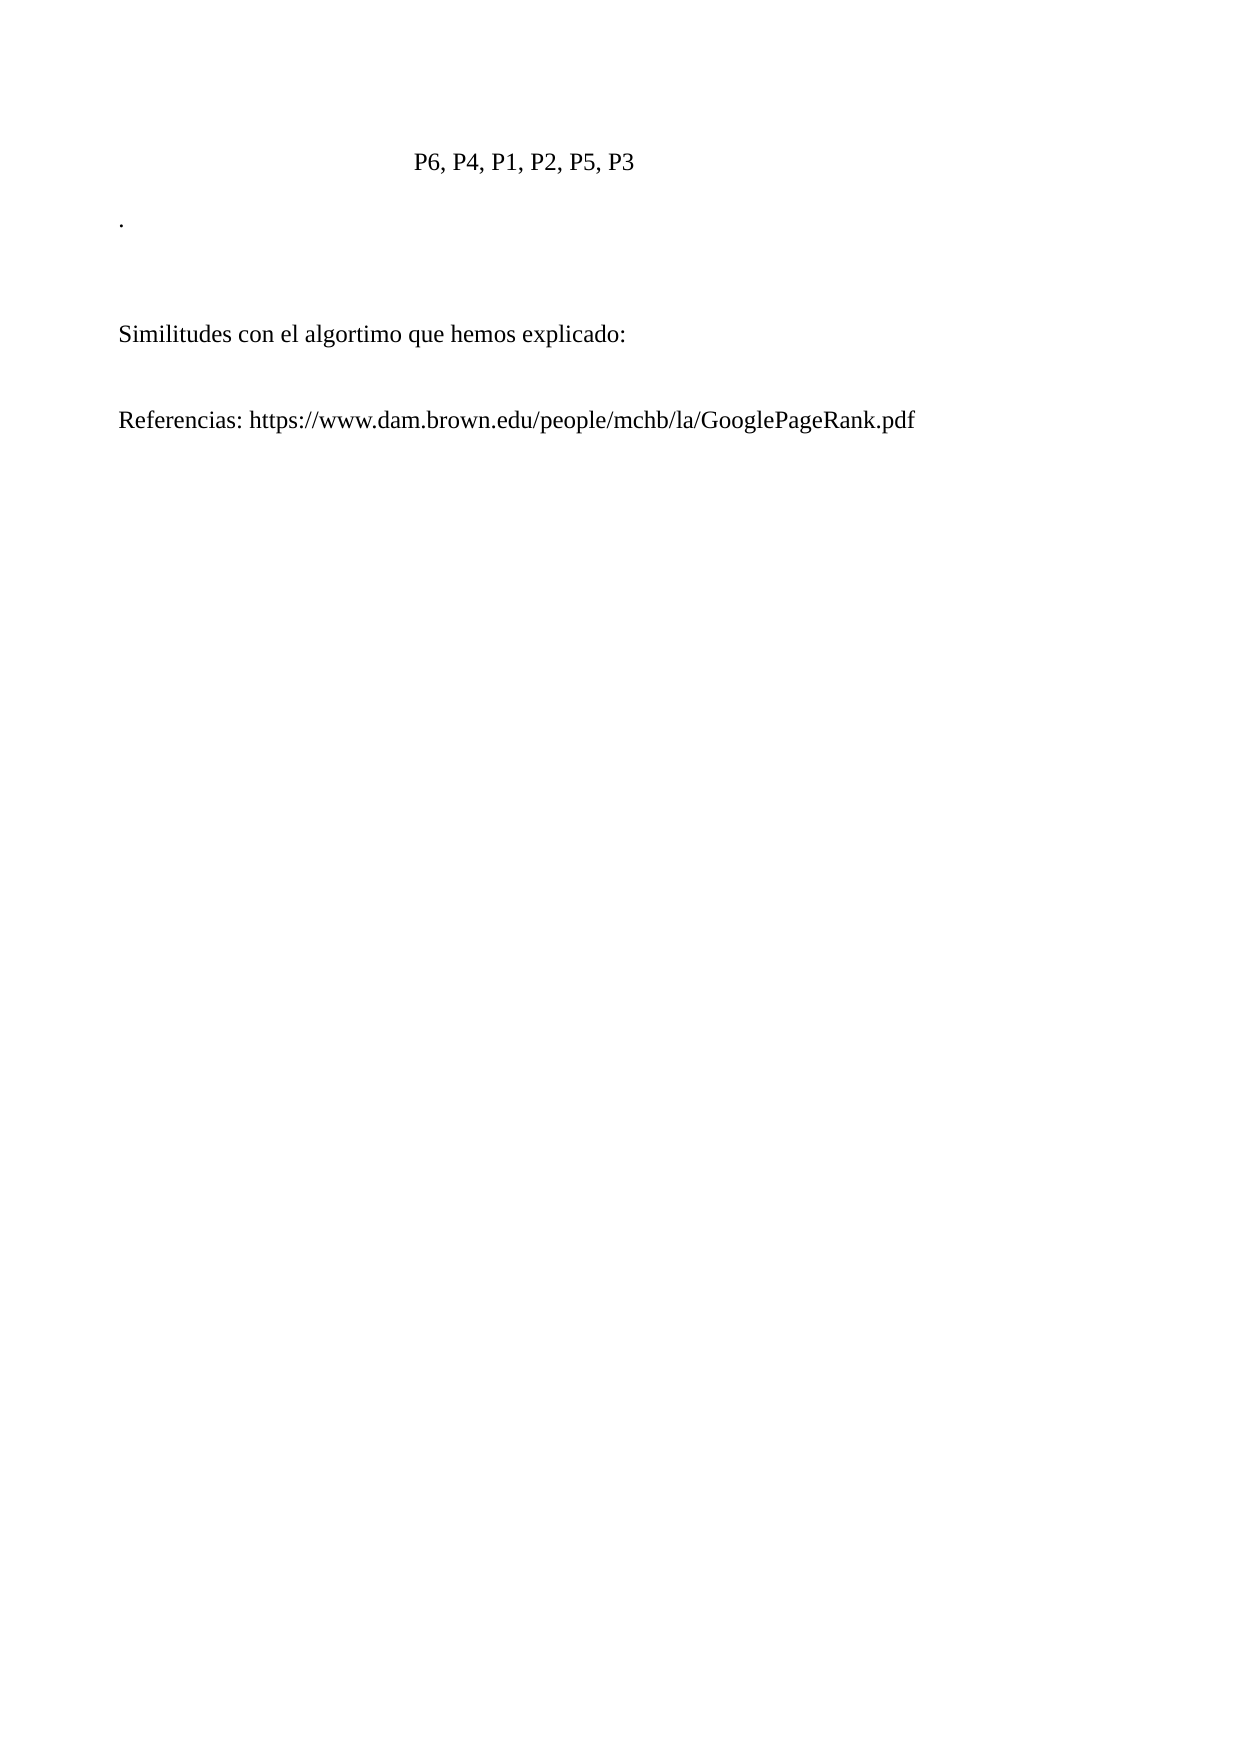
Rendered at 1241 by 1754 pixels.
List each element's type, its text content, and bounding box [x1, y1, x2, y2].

text . [118, 204, 1122, 233]
text Referencias: https://www.dam.brown.edu/people/mchb/la/GooglePageRank.pdf [118, 406, 1122, 434]
text Similitudes con el algortimo que hemos explicado: [118, 319, 1122, 348]
text P6, P4, P1, P2, P5, P3 [118, 147, 1122, 176]
